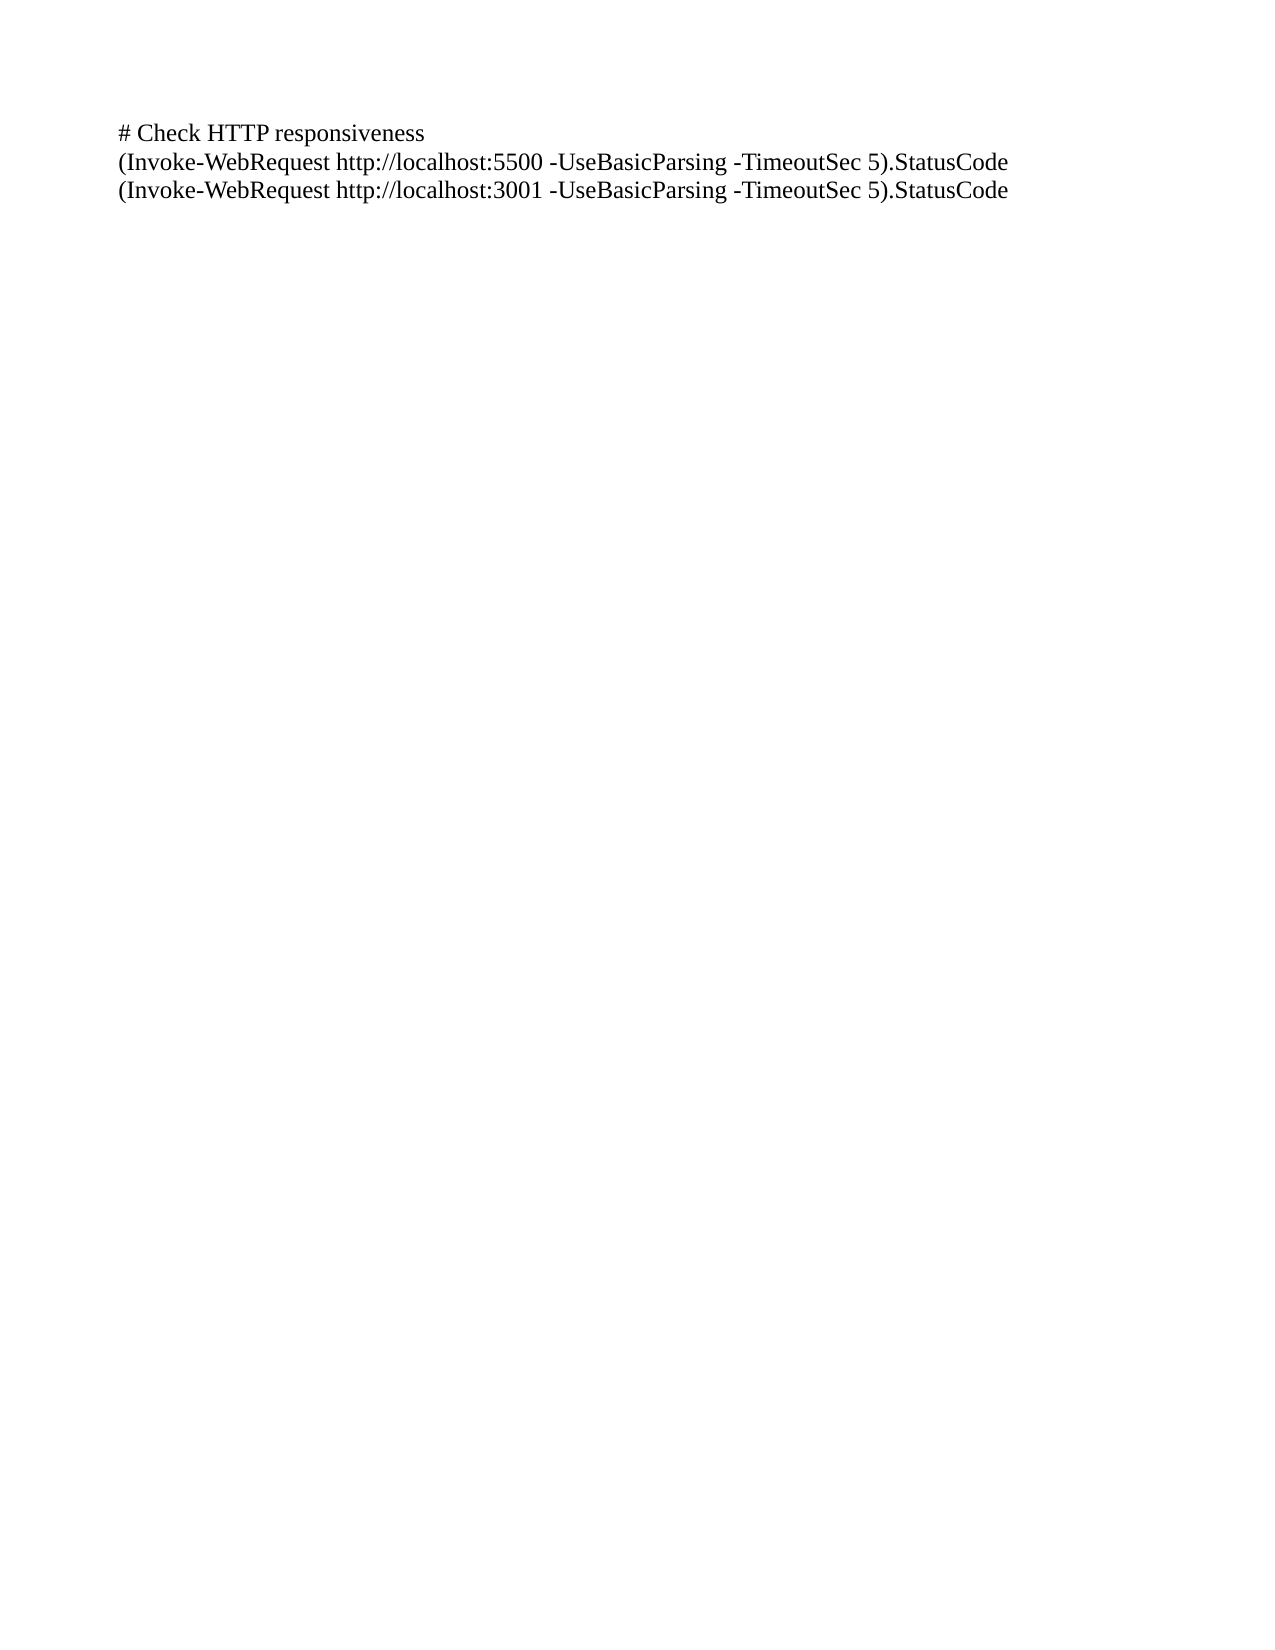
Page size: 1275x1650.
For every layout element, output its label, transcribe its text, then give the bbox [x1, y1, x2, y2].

text (Invoke-WebRequest http://localhost:3001 -UseBasicParsing -TimeoutSec 5).StatusCode [118, 176, 1157, 204]
text # Check HTTP responsiveness [118, 118, 1157, 147]
text (Invoke-WebRequest http://localhost:5500 -UseBasicParsing -TimeoutSec 5).StatusCode [118, 147, 1157, 176]
